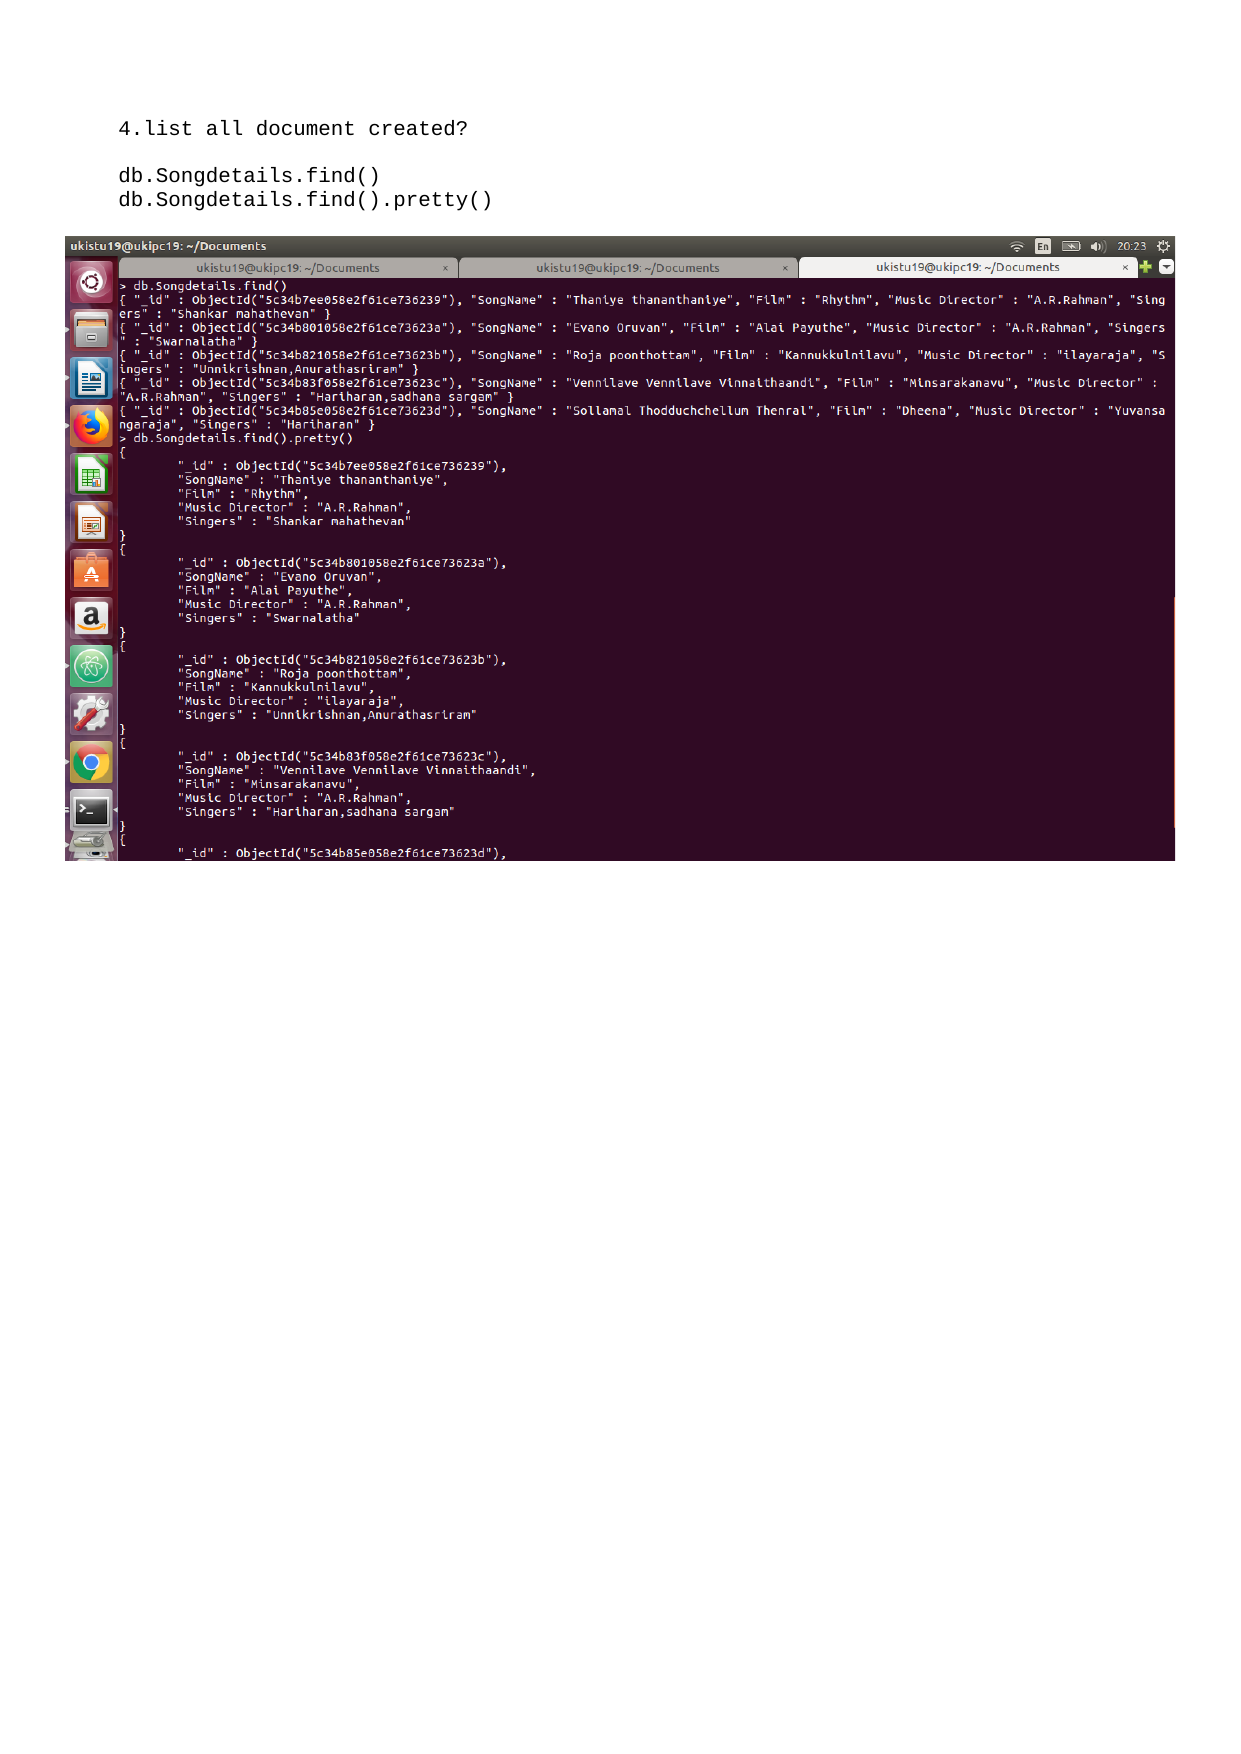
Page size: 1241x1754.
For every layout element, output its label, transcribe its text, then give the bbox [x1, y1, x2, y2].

picture [65, 236, 1176, 861]
text db.Songdetails.find() [118, 165, 1122, 189]
text 4.list all document created? [118, 118, 1122, 142]
text db.Songdetails.find().pretty() [118, 189, 1122, 213]
